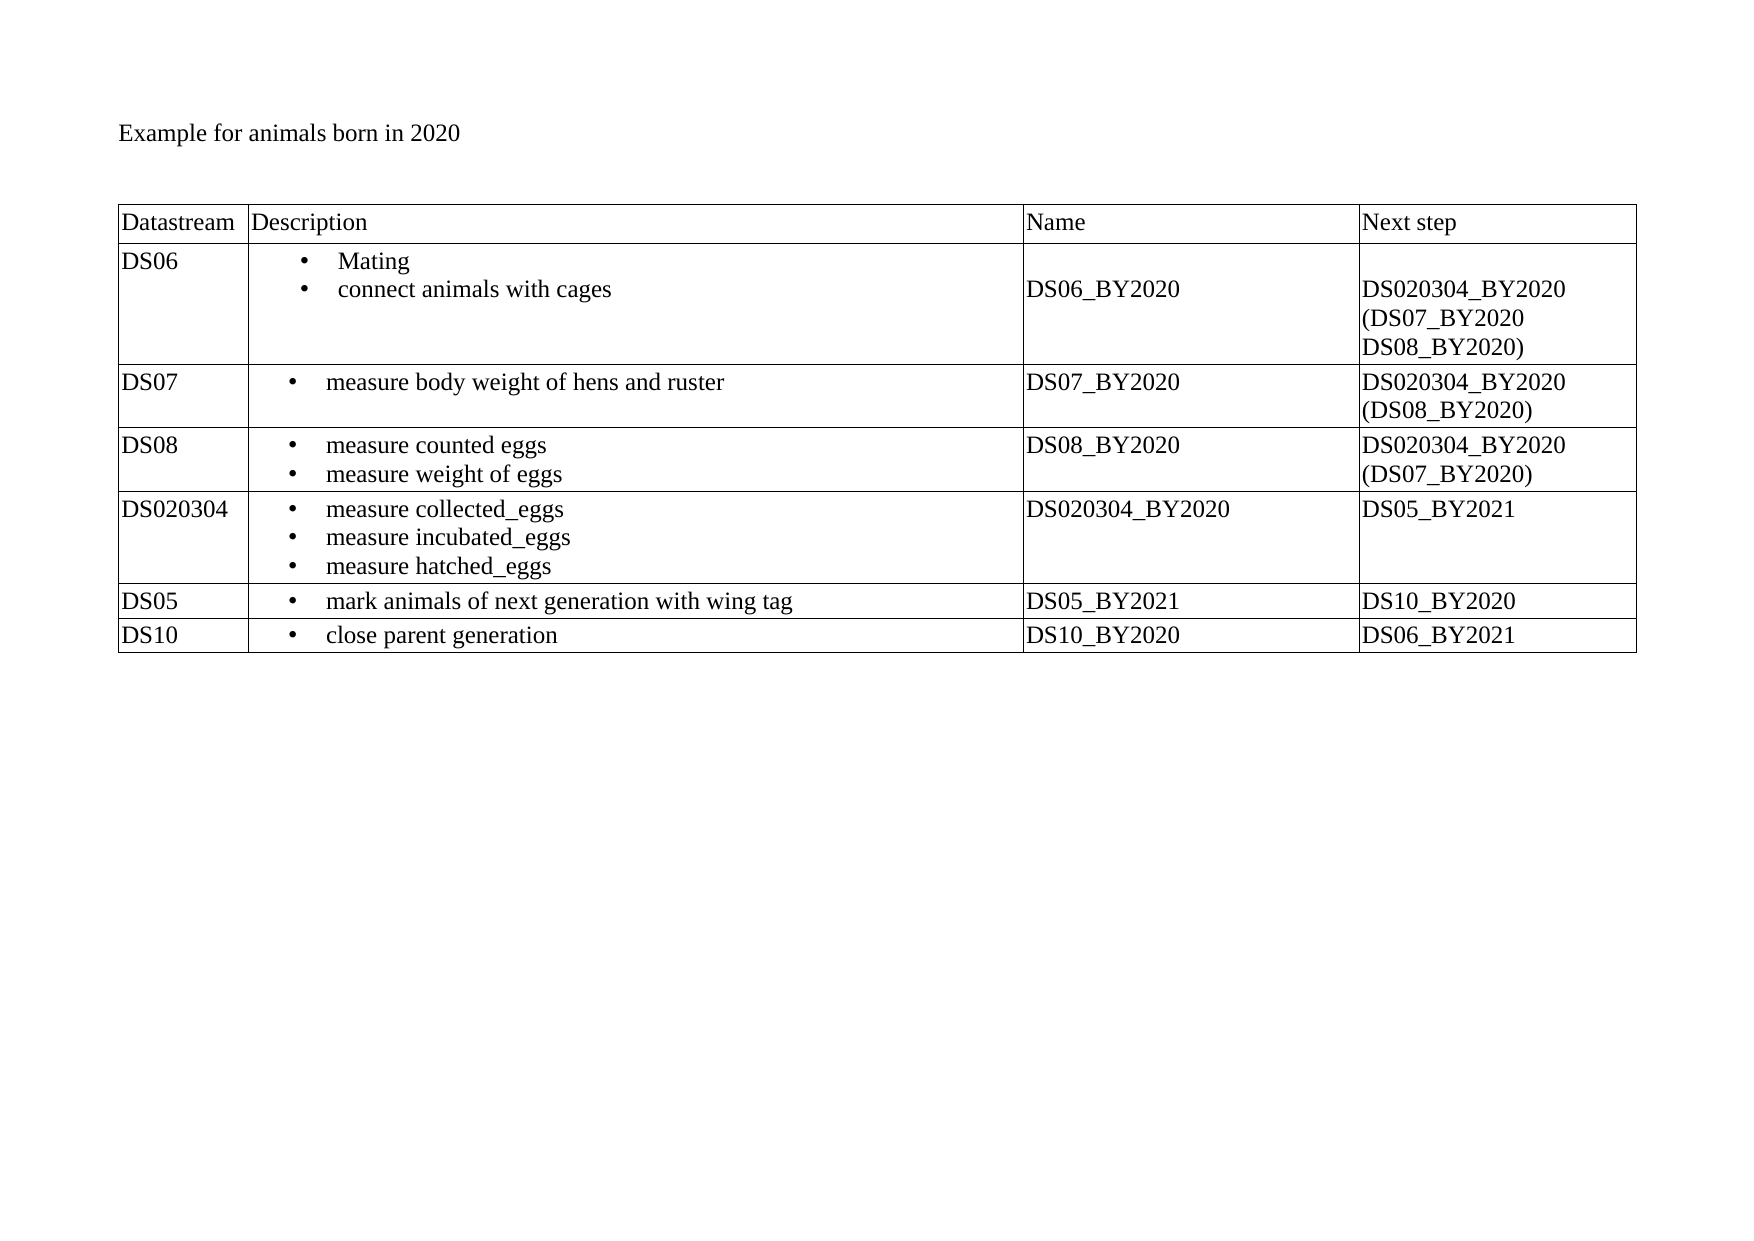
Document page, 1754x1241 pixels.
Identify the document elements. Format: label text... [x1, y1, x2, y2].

table_cell DS10 [119, 619, 248, 652]
table_cell Next step [1360, 205, 1636, 243]
table_cell Description [249, 205, 1023, 243]
table_cell measure counted eggs measure weight of eggs [249, 428, 1023, 491]
table_cell DS08 [119, 428, 248, 491]
table_cell DS07_BY2020 [1024, 365, 1359, 427]
table_cell DS07 [119, 365, 248, 427]
table_cell DS06 [119, 244, 248, 364]
table_header [118, 176, 248, 204]
table_cell DS08_BY2020 [1024, 428, 1359, 491]
table_cell DS020304_BY2020 [1024, 492, 1359, 583]
table_cell DS05_BY2021 [1360, 492, 1636, 583]
table_cell measure body weight of hens and ruster [249, 365, 1023, 427]
text Example for animals born in 2020 [118, 118, 1636, 147]
table_cell DS06_BY2020 [1024, 244, 1359, 364]
table_header [248, 176, 1023, 204]
table_cell DS020304_BY2020 (DS08_BY2020) [1360, 365, 1636, 427]
table_cell Datastream [119, 205, 248, 243]
table_cell DS06_BY2021 [1360, 619, 1636, 652]
table_header [1359, 176, 1636, 204]
table_cell DS020304 [119, 492, 248, 583]
table_cell close parent generation [249, 619, 1023, 652]
table_cell DS10_BY2020 [1024, 619, 1359, 652]
table_cell DS020304_BY2020 (DS07_BY2020) [1360, 428, 1636, 491]
table_cell DS05 [119, 584, 248, 617]
table_cell Mating connect animals with cages [249, 244, 1023, 364]
table_cell DS10_BY2020 [1360, 584, 1636, 617]
table_cell Name [1024, 205, 1359, 243]
table_cell DS05_BY2021 [1024, 584, 1359, 617]
table_cell mark animals of next generation with wing tag [249, 584, 1023, 617]
table_cell measure collected_eggs measure incubated_eggs measure hatched_eggs [249, 492, 1023, 583]
table_cell DS020304_BY2020 (DS07_BY2020 DS08_BY2020) [1360, 244, 1636, 364]
table_header [1023, 176, 1359, 204]
